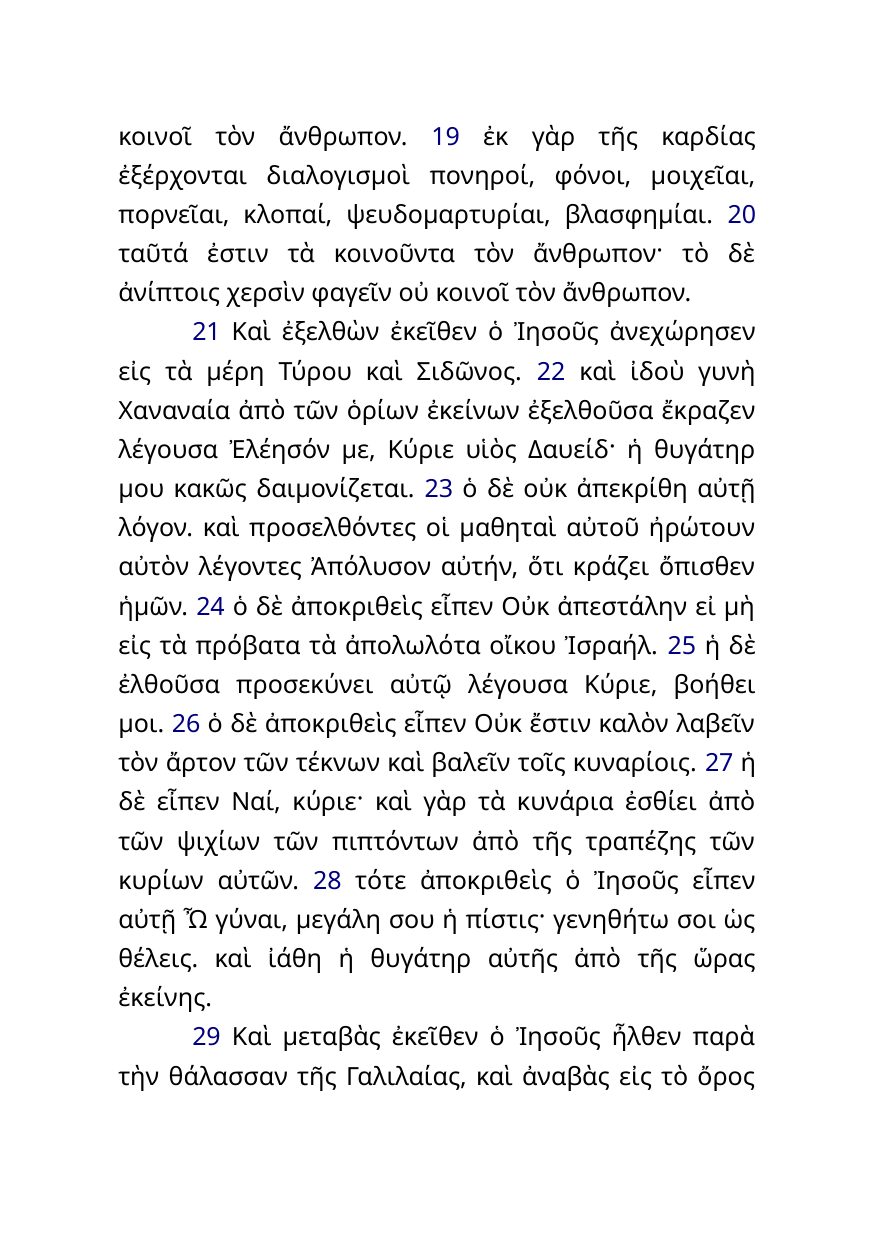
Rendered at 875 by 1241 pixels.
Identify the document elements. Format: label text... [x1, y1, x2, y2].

text 29 Καὶ μεταβὰς ἐκεῖθεν ὁ Ἰησοῦς ἦλθεν παρὰ τὴν θάλασσαν τῆς Γαλιλαίας, καὶ ἀναβὰς εἰς τὸ ὄρος [118, 1019, 756, 1092]
text κοινοῖ τὸν ἄνθρωπον. 19 ἐκ γὰρ τῆς καρδίας ἐξέρχονται διαλογισμοὶ πονηροί, φόνοι, μοιχεῖαι, πορνεῖαι, κλοπαί, ψευδομαρτυρίαι, βλασφημίαι. 20 ταῦτά ἐστιν τὰ κοινοῦντα τὸν ἄνθρωπον· τὸ δὲ ἀνίπτοις χερσὶν φαγεῖν οὐ κοινοῖ τὸν ἄνθρωπον. [118, 118, 756, 309]
text 21 Καὶ ἐξελθὼν ἐκεῖθεν ὁ Ἰησοῦς ἀνεχώρησεν εἰς τὰ μέρη Τύρου καὶ Σιδῶνος. 22 καὶ ἰδοὺ γυνὴ Χαναναία ἀπὸ τῶν ὁρίων ἐκείνων ἐξελθοῦσα ἔκραζεν λέγουσα Ἐλέησόν με, Κύριε υἱὸς Δαυείδ· ἡ θυγάτηρ μου κακῶς δαιμονίζεται. 23 ὁ δὲ οὐκ ἀπεκρίθη αὐτῇ λόγον. καὶ προσελθόντες οἱ μαθηταὶ αὐτοῦ ἠρώτουν αὐτὸν λέγοντες Ἀπόλυσον αὐτήν, ὅτι κράζει ὄπισθεν ἡμῶν. 24 ὁ δὲ ἀποκριθεὶς εἶπεν Οὐκ ἀπεστάλην εἰ μὴ εἰς τὰ πρόβατα τὰ ἀπολωλότα οἴκου Ἰσραήλ. 25 ἡ δὲ ἐλθοῦσα προσεκύνει αὐτῷ λέγουσα Κύριε, βοήθει μοι. 26 ὁ δὲ ἀποκριθεὶς εἶπεν Οὐκ ἔστιν καλὸν λαβεῖν τὸν ἄρτον τῶν τέκνων καὶ βαλεῖν τοῖς κυναρίοις. 27 ἡ δὲ εἶπεν Ναί, κύριε· καὶ γὰρ τὰ κυνάρια ἐσθίει ἀπὸ τῶν ψιχίων τῶν πιπτόντων ἀπὸ τῆς τραπέζης τῶν κυρίων αὐτῶν. 28 τότε ἀποκριθεὶς ὁ Ἰησοῦς εἶπεν αὐτῇ Ὦ γύναι, μεγάλη σου ἡ πίστις· γενηθήτω σοι ὡς θέλεις. καὶ ἰάθη ἡ θυγάτηρ αὐτῆς ἀπὸ τῆς ὥρας ἐκείνης. [118, 314, 756, 1014]
